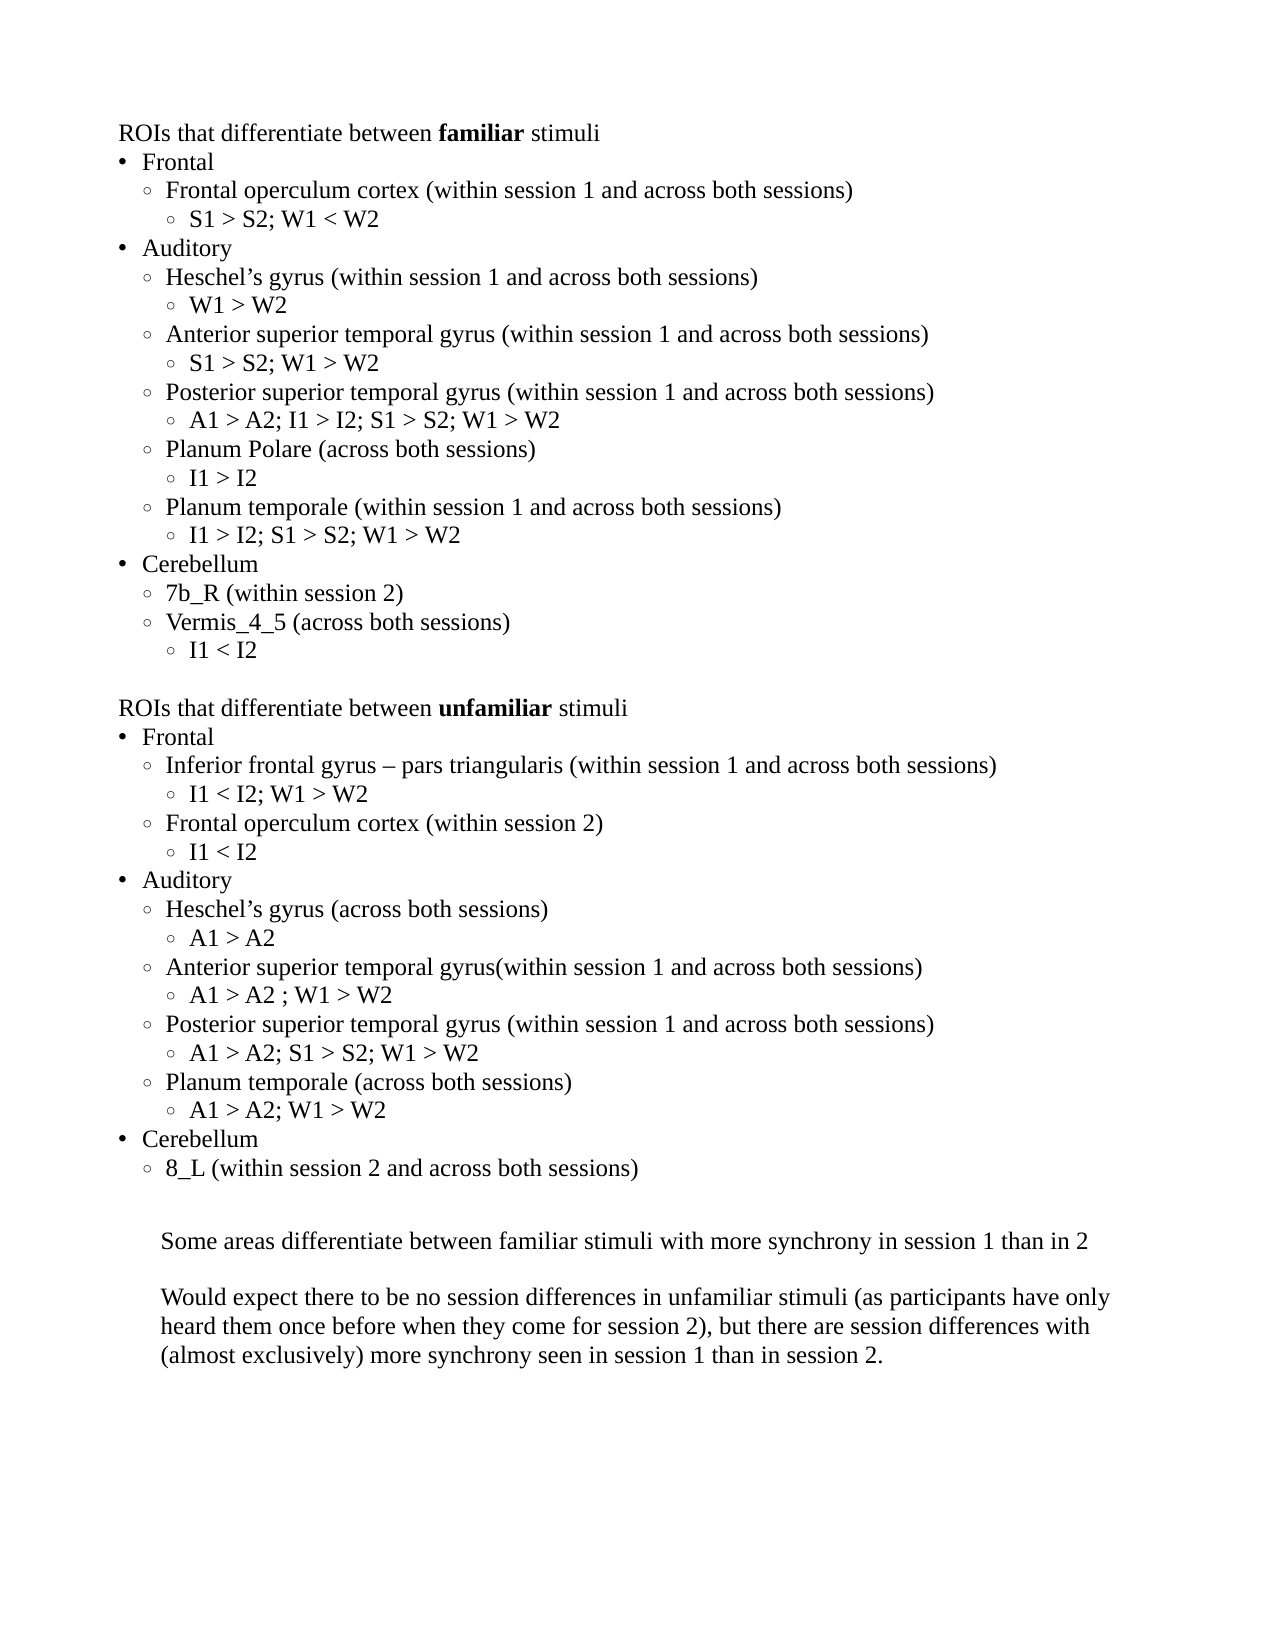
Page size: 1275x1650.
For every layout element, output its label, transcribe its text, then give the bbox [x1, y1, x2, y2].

list I1 < I2; W1 > W2 [165, 779, 1157, 808]
list I1 < I2 [165, 837, 1157, 866]
list Posterior superior temporal gyrus (within session 1 and across both sessions) [142, 377, 1157, 406]
list 7b_R (within session 2) [142, 578, 1157, 607]
list 8_L (within session 2 and across both sessions) [142, 1153, 1157, 1182]
list Planum temporale (across both sessions) [142, 1067, 1157, 1096]
list A1 > A2; I1 > I2; S1 > S2; W1 > W2 [165, 406, 1157, 434]
list A1 > A2; W1 > W2 [165, 1096, 1157, 1124]
list Cerebellum [118, 549, 1157, 578]
list Heschel’s gyrus (across both sessions) [142, 894, 1157, 923]
list Heschel’s gyrus (within session 1 and across both sessions) [142, 262, 1157, 291]
list I1 > I2 [165, 463, 1157, 492]
list Planum temporale (within session 1 and across both sessions) [142, 492, 1157, 521]
list Posterior superior temporal gyrus (within session 1 and across both sessions) [142, 1009, 1157, 1038]
list Anterior superior temporal gyrus(within session 1 and across both sessions) [142, 952, 1157, 981]
list Auditory [118, 233, 1157, 262]
list I1 < I2 [165, 636, 1157, 664]
list A1 > A2; S1 > S2; W1 > W2 [165, 1038, 1157, 1067]
list S1 > S2; W1 < W2 [165, 204, 1157, 233]
list Anterior superior temporal gyrus (within session 1 and across both sessions) [142, 319, 1157, 348]
text ROIs that differentiate between unfamiliar stimuli [118, 693, 1157, 722]
list Frontal operculum cortex (within session 2) [142, 808, 1157, 837]
list Frontal operculum cortex (within session 1 and across both sessions) [142, 176, 1157, 204]
list A1 > A2 ; W1 > W2 [165, 981, 1157, 1009]
list Inferior frontal gyrus – pars triangularis (within session 1 and across both sessions) [142, 751, 1157, 779]
list Cerebellum [118, 1124, 1157, 1153]
list Frontal [118, 147, 1157, 176]
list Auditory [118, 866, 1157, 894]
text ROIs that differentiate between familiar stimuli [118, 118, 1157, 147]
list Frontal [118, 722, 1157, 751]
list A1 > A2 [165, 923, 1157, 952]
list S1 > S2; W1 > W2 [165, 348, 1157, 377]
list Planum Polare (across both sessions) [142, 434, 1157, 463]
list W1 > W2 [165, 291, 1157, 319]
list I1 > I2; S1 > S2; W1 > W2 [165, 521, 1157, 549]
list Vermis_4_5 (across both sessions) [142, 607, 1157, 636]
